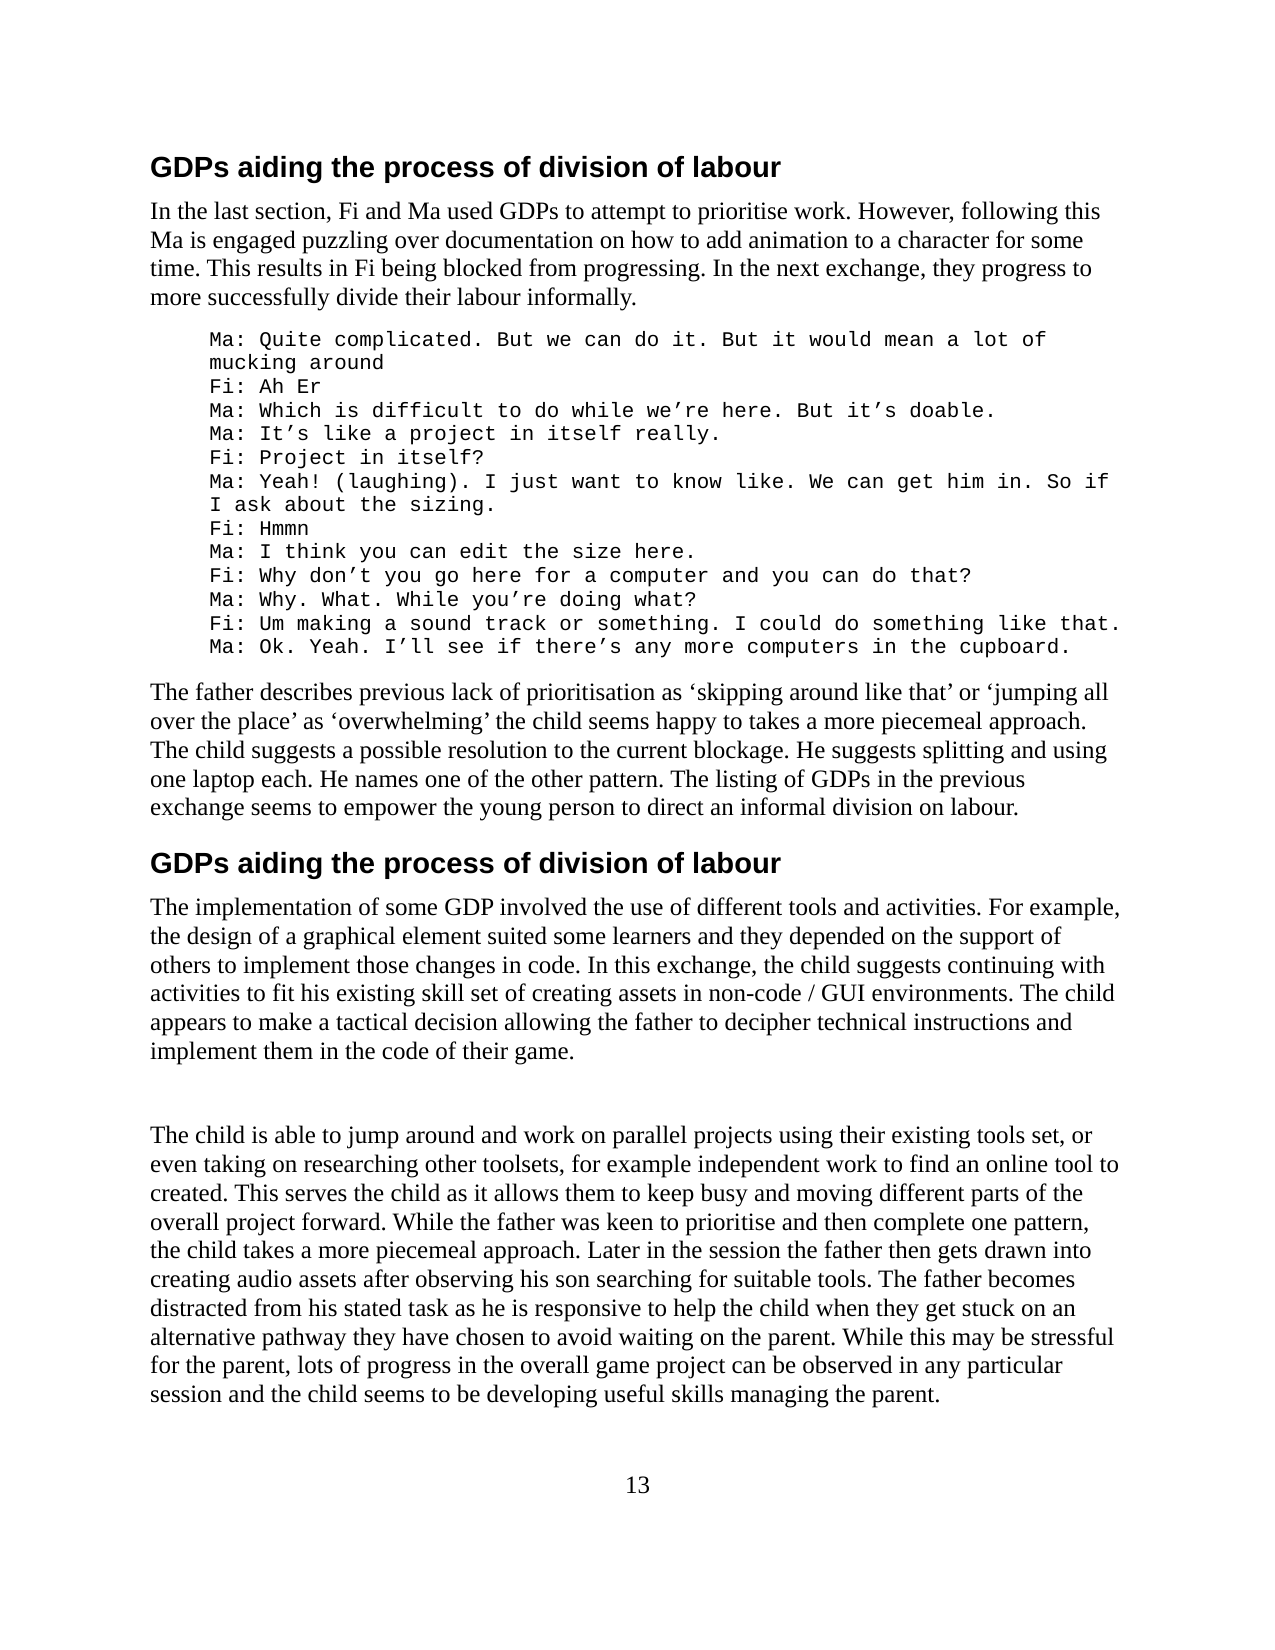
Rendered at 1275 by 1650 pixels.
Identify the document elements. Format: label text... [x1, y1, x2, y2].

text Fi: Why don’t you go here for a computer and you can do that? [209, 565, 1125, 589]
text Ma: It’s like a project in itself really. [209, 423, 1125, 447]
subtitle GDPs aiding the process of division of labour [150, 150, 1125, 183]
text In the last section, Fi and Ma used GDPs to attempt to prioritise work. However, following this Ma is engaged puzzling over documentation on how to add animation to a character for some time. This results in Fi being blocked from progressing. In the next exchange, they progress to more successfully divide their labour informally. [150, 196, 1125, 311]
text Ma: Quite complicated. But we can do it. But it would mean a lot of mucking around [209, 329, 1125, 376]
subtitle GDPs aiding the process of division of labour [150, 846, 1125, 880]
text Ma: Ok. Yeah. I’ll see if there’s any more computers in the cupboard. [209, 636, 1125, 660]
text Ma: Which is difficult to do while we’re here. But it’s doable. [209, 400, 1125, 423]
text Fi: Hmmn [209, 518, 1125, 542]
text Fi: Project in itself? [209, 447, 1125, 471]
text Ma: Yeah! (laughing). I just want to know like. We can get him in. So if I ask about the sizing. [209, 471, 1125, 518]
text The implementation of some GDP involved the use of different tools and activities. For example, the design of a graphical element suited some learners and they depended on the support of others to implement those changes in code. In this exchange, the child suggests continuing with activities to fit his existing skill set of creating assets in non-code / GUI environments. The child appears to make a tactical decision allowing the father to decipher technical instructions and implement them in the code of their game. [150, 892, 1125, 1065]
text Ma: I think you can edit the size here. [209, 542, 1125, 565]
text The father describes previous lack of prioritisation as ‘skipping around like that’ or ‘jumping all over the place’ as ‘overwhelming’ the child seems happy to takes a more piecemeal approach. The child suggests a possible resolution to the current blockage. He suggests splitting and using one laptop each. He names one of the other pattern. The listing of GDPs in the previous exchange seems to empower the young person to direct an informal division on labour. [150, 677, 1125, 821]
text Ma: Why. What. While you’re doing what? [209, 589, 1125, 612]
text The child is able to jump around and work on parallel projects using their existing tools set, or even taking on researching other toolsets, for example independent work to find an online tool to created. This serves the child as it allows them to keep busy and moving different parts of the overall project forward. While the father was keen to prioritise and then complete one pattern, the child takes a more piecemeal approach. Later in the session the father then gets drawn into creating audio assets after observing his son searching for suitable tools. The father becomes distracted from his stated task as he is responsive to help the child when they get stuck on an alternative pathway they have chosen to avoid waiting on the parent. While this may be stressful for the parent, lots of progress in the overall game project can be observed in any particular session and the child seems to be developing useful skills managing the parent. [150, 1120, 1125, 1408]
text Fi: Ah Er [209, 376, 1125, 400]
text Fi: Um making a sound track or something. I could do something like that. [209, 612, 1125, 636]
